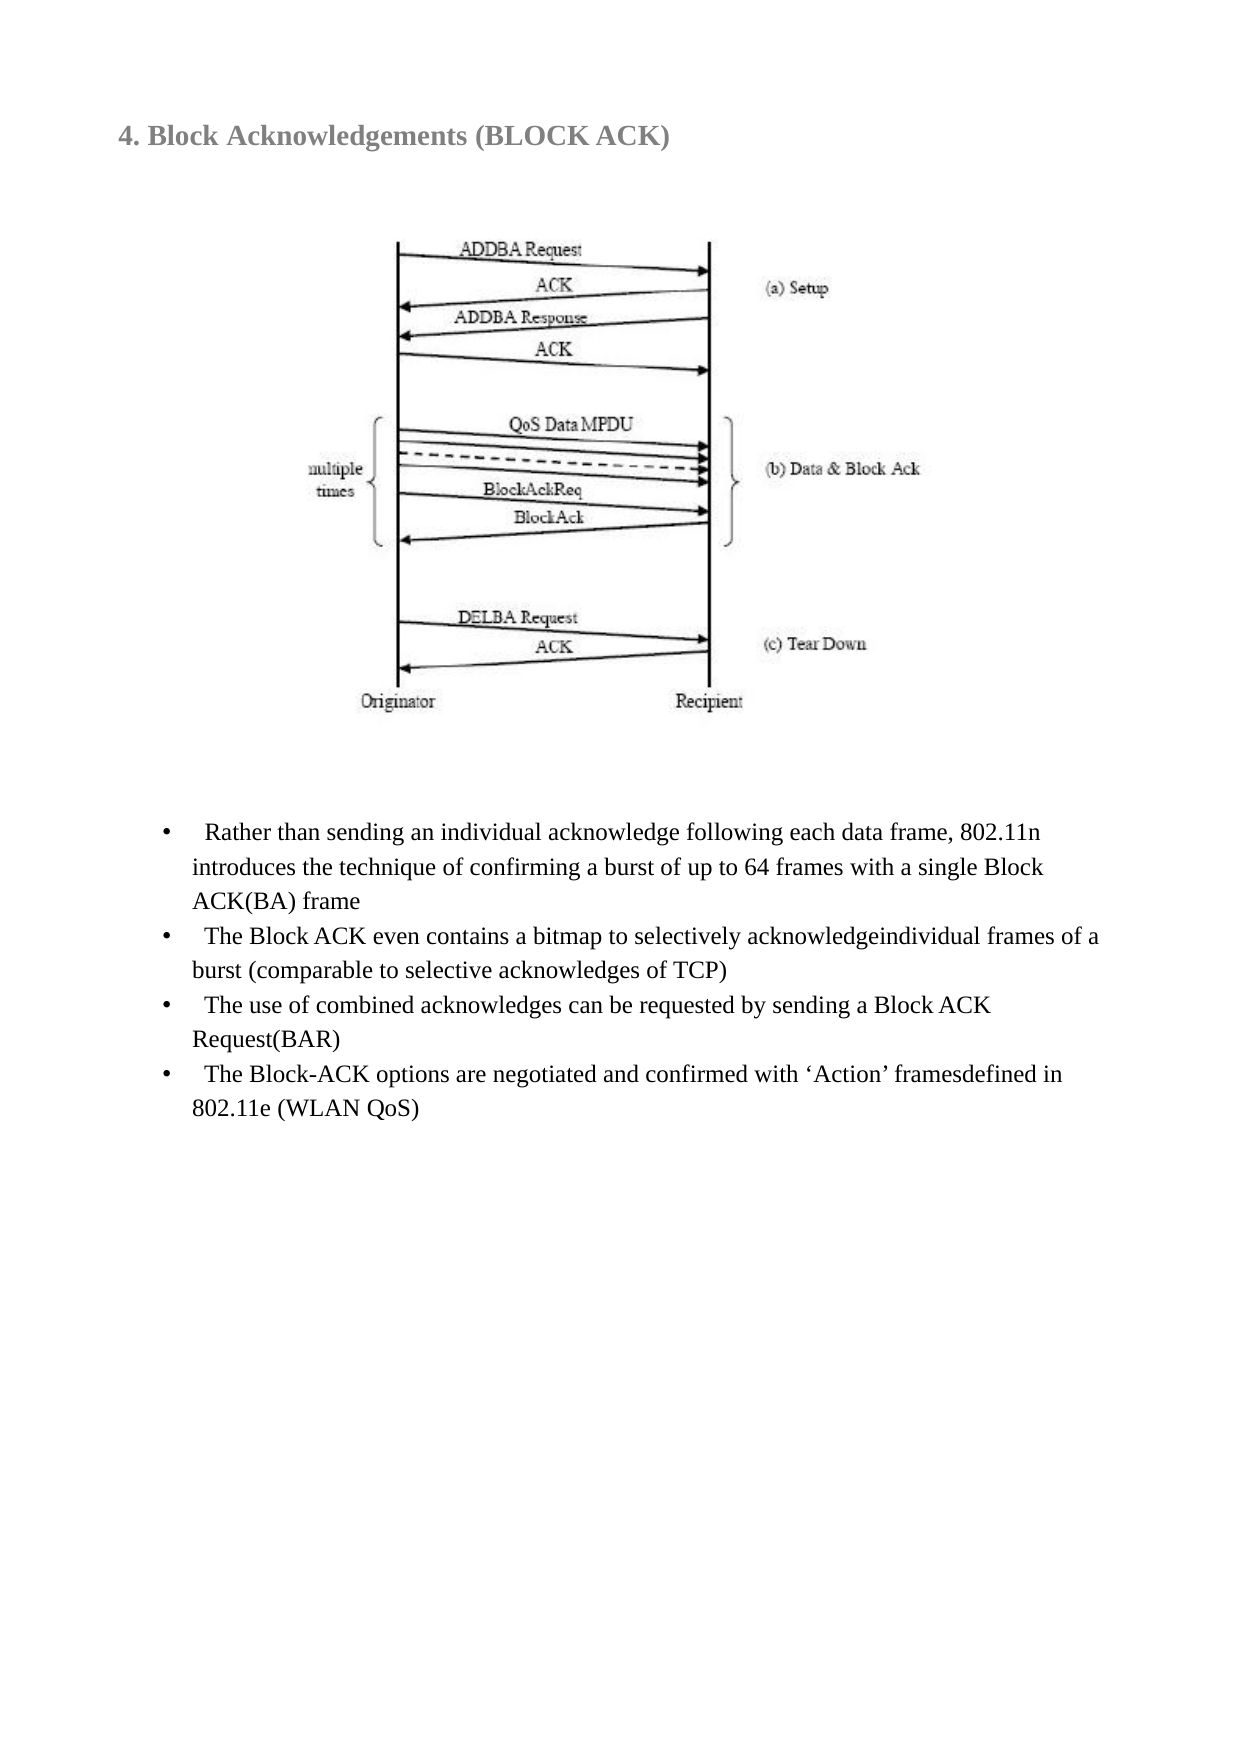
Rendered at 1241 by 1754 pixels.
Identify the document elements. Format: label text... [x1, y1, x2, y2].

list Rather than sending an individual acknowledge following each data frame, 802.11n introduces the technique of confirming a burst of up to 64 frames with a single Block ACK(BA) frame [162, 817, 1122, 915]
subtitle 4. Block Acknowledgements (BLOCK ACK) [118, 118, 1122, 152]
picture [281, 164, 960, 797]
list The Block-ACK options are negotiated and confirmed with ‘Action’ framesdefined in 802.11e (WLAN QoS) [162, 1059, 1122, 1122]
list The Block ACK even contains a bitmap to selectively acknowledgeindividual frames of a burst (comparable to selective acknowledges of TCP) [162, 921, 1122, 984]
list The use of combined acknowledges can be requested by sending a Block ACK Request(BAR) [162, 990, 1122, 1053]
